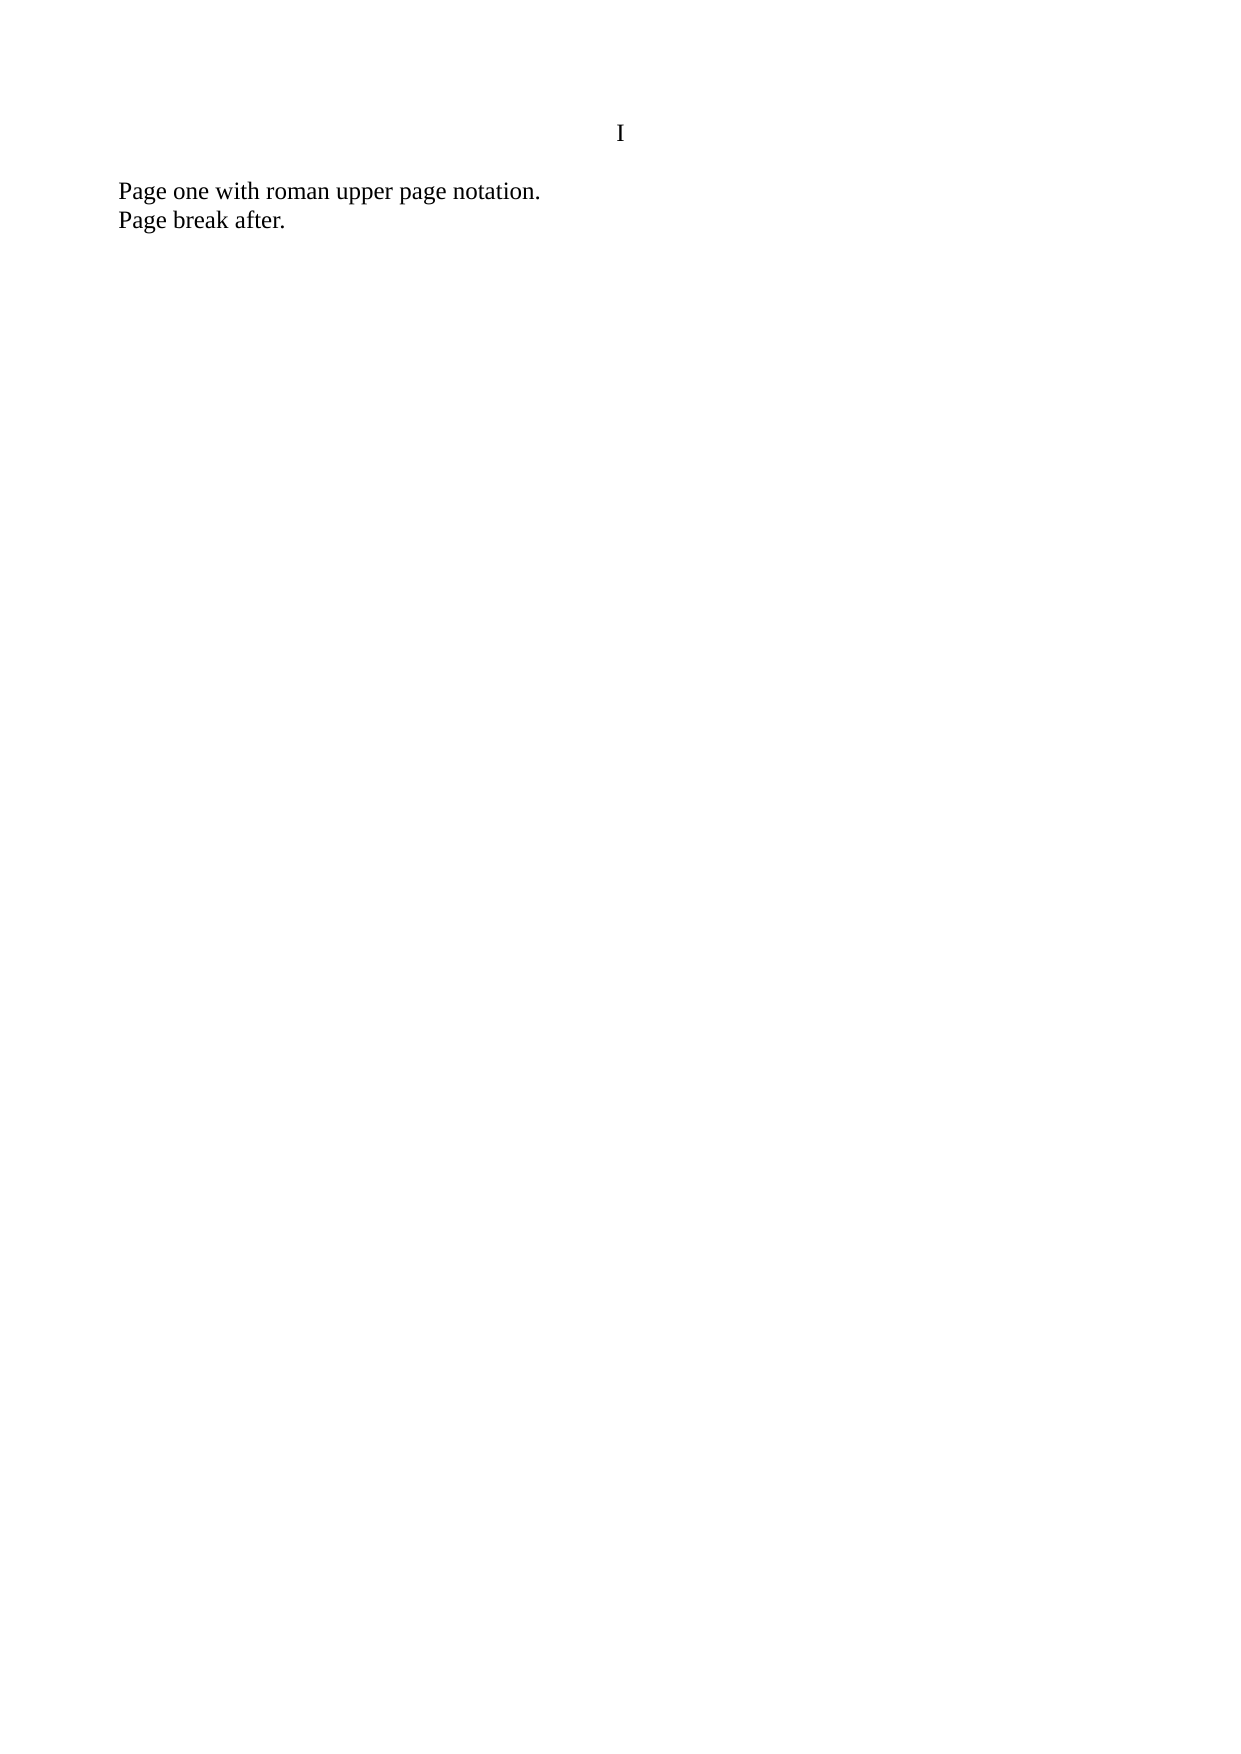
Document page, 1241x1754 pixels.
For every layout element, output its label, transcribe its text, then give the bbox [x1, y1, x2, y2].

text Page one with roman upper page notation. [118, 176, 1122, 205]
text Page break after. [118, 205, 1122, 234]
